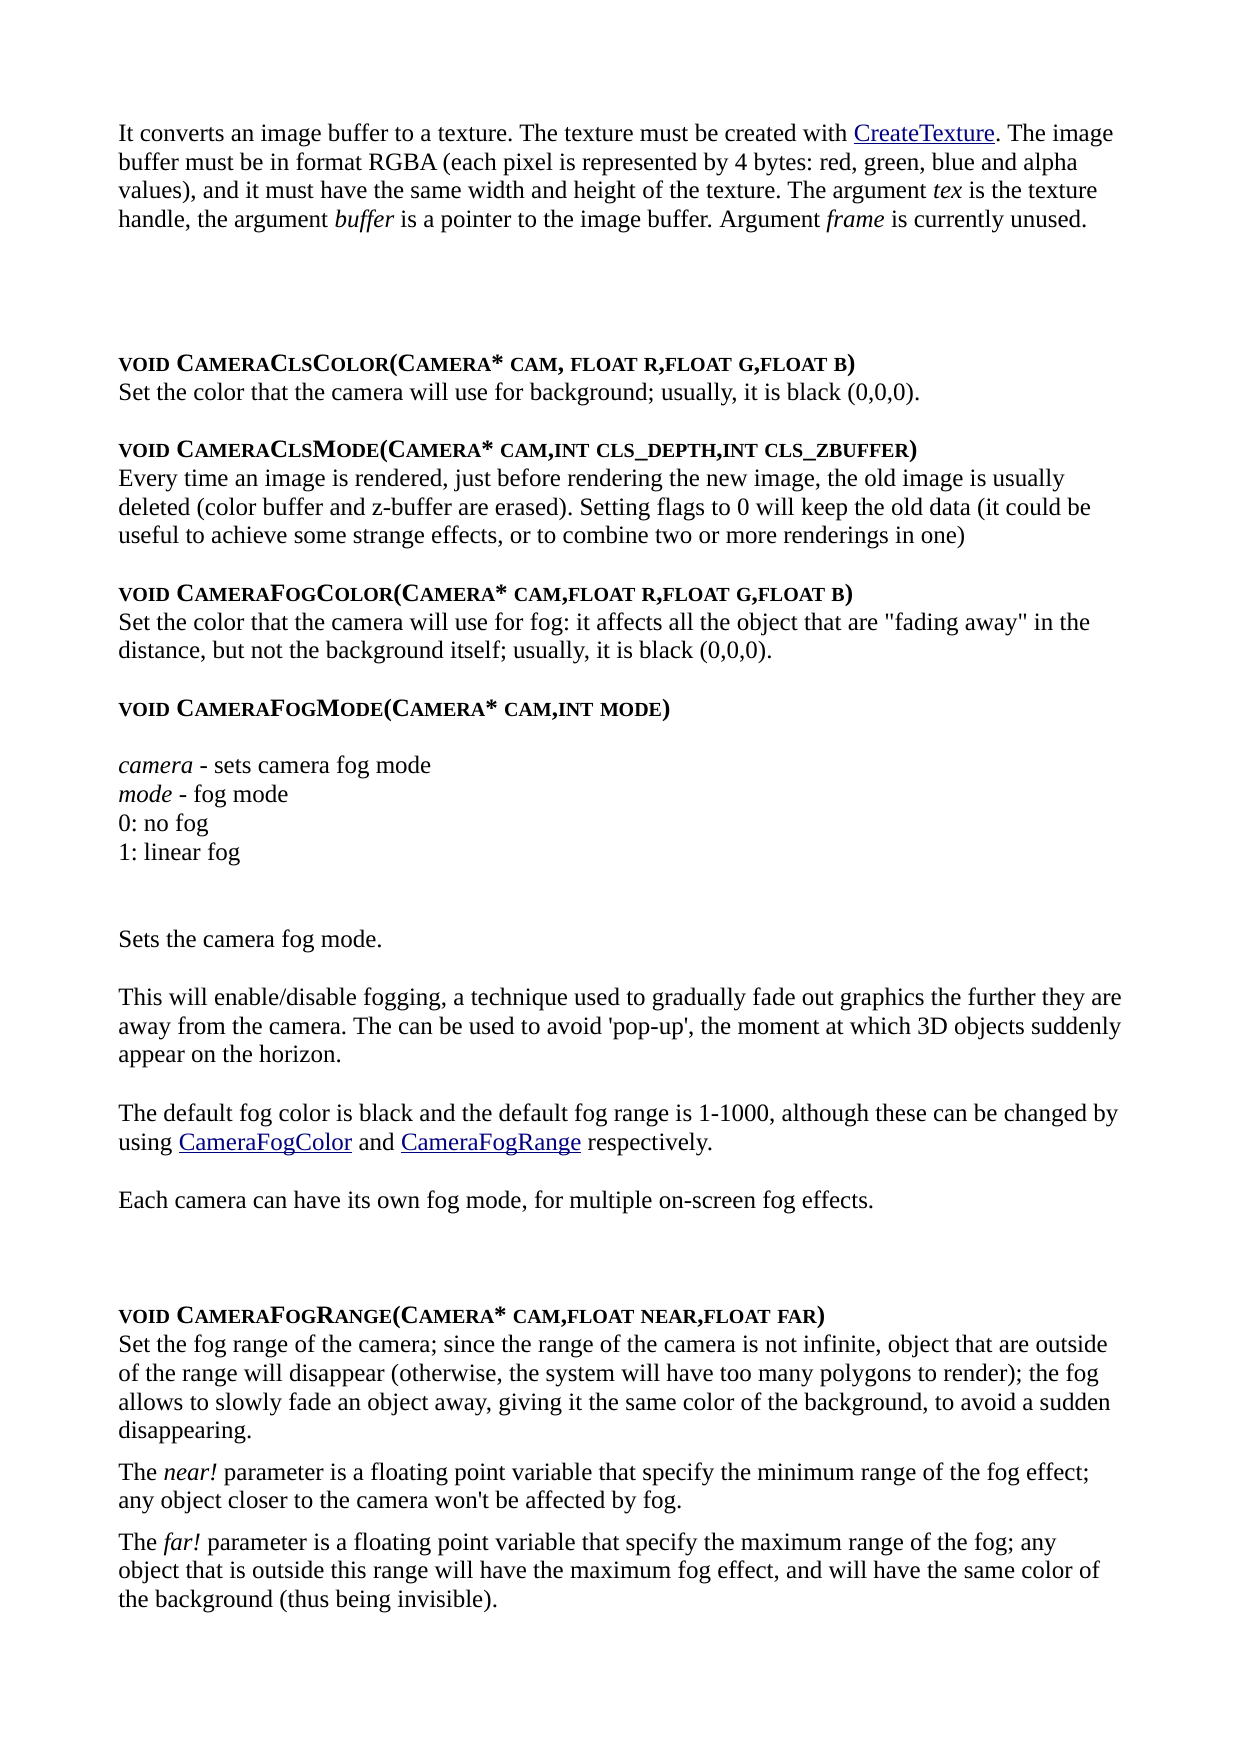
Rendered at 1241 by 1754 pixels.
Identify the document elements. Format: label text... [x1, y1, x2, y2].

text This will enable/disable fogging, a technique used to gradually fade out graphics the further they are away from the camera. The can be used to avoid 'pop-up', the moment at which 3D objects suddenly appear on the horizon. [118, 982, 1122, 1068]
text void CameraFogColor(Camera* cam,float r,float g,float b) [118, 578, 1122, 607]
text The default fog color is black and the default fog range is 1-1000, although these can be changed by using CameraFogColor and CameraFogRange respectively. [118, 1098, 1122, 1155]
text It converts an image buffer to a texture. The texture must be created with CreateTexture. The image buffer must be in format RGBA (each pixel is represented by 4 bytes: red, green, blue and alpha values), and it must have the same width and height of the texture. The argument tex is the texture handle, the argument buffer is a pointer to the image buffer. Argument frame is currently unused. [118, 118, 1122, 233]
text Set the fog range of the camera; since the range of the camera is not infinite, object that are outside of the range will disappear (otherwise, the system will have too many polygons to render); the fog allows to slowly fade an object away, giving it the same color of the background, to avoid a sudden disappearing. [118, 1329, 1122, 1444]
text void CameraFogMode(Camera* cam,int mode) [118, 693, 1122, 722]
text Each camera can have its own fog mode, for multiple on-screen fog effects. [118, 1185, 1122, 1213]
text Every time an image is rendered, just before rendering the new image, the old image is usually deleted (color buffer and z-buffer are erased). Setting flags to 0 will keep the old data (it could be useful to achieve some strange effects, or to combine two or more renderings in one) [118, 463, 1122, 549]
text void CameraClsColor(Camera* cam, float r,float g,float b) [118, 348, 1122, 377]
text Set the color that the camera will use for background; usually, it is black (0,0,0). [118, 377, 1122, 406]
text void CameraClsMode(Camera* cam,int cls_depth,int cls_zbuffer) [118, 434, 1122, 463]
text The near! parameter is a floating point variable that specify the minimum range of the fog effect; any object closer to the camera won't be affected by fog. [118, 1457, 1122, 1514]
text Set the color that the camera will use for fog: it affects all the object that are "fading away" in the distance, but not the background itself; usually, it is black (0,0,0). [118, 607, 1122, 664]
text The far! parameter is a floating point variable that specify the maximum range of the fog; any object that is outside this range will have the maximum fog effect, and will have the same color of the background (thus being invisible). [118, 1527, 1122, 1613]
text Sets the camera fog mode. [118, 924, 1122, 953]
text void CameraFogRange(Camera* cam,float near,float far) [118, 1301, 1122, 1329]
text camera - sets camera fog mode mode - fog mode 0: no fog 1: linear fog [118, 751, 1122, 866]
